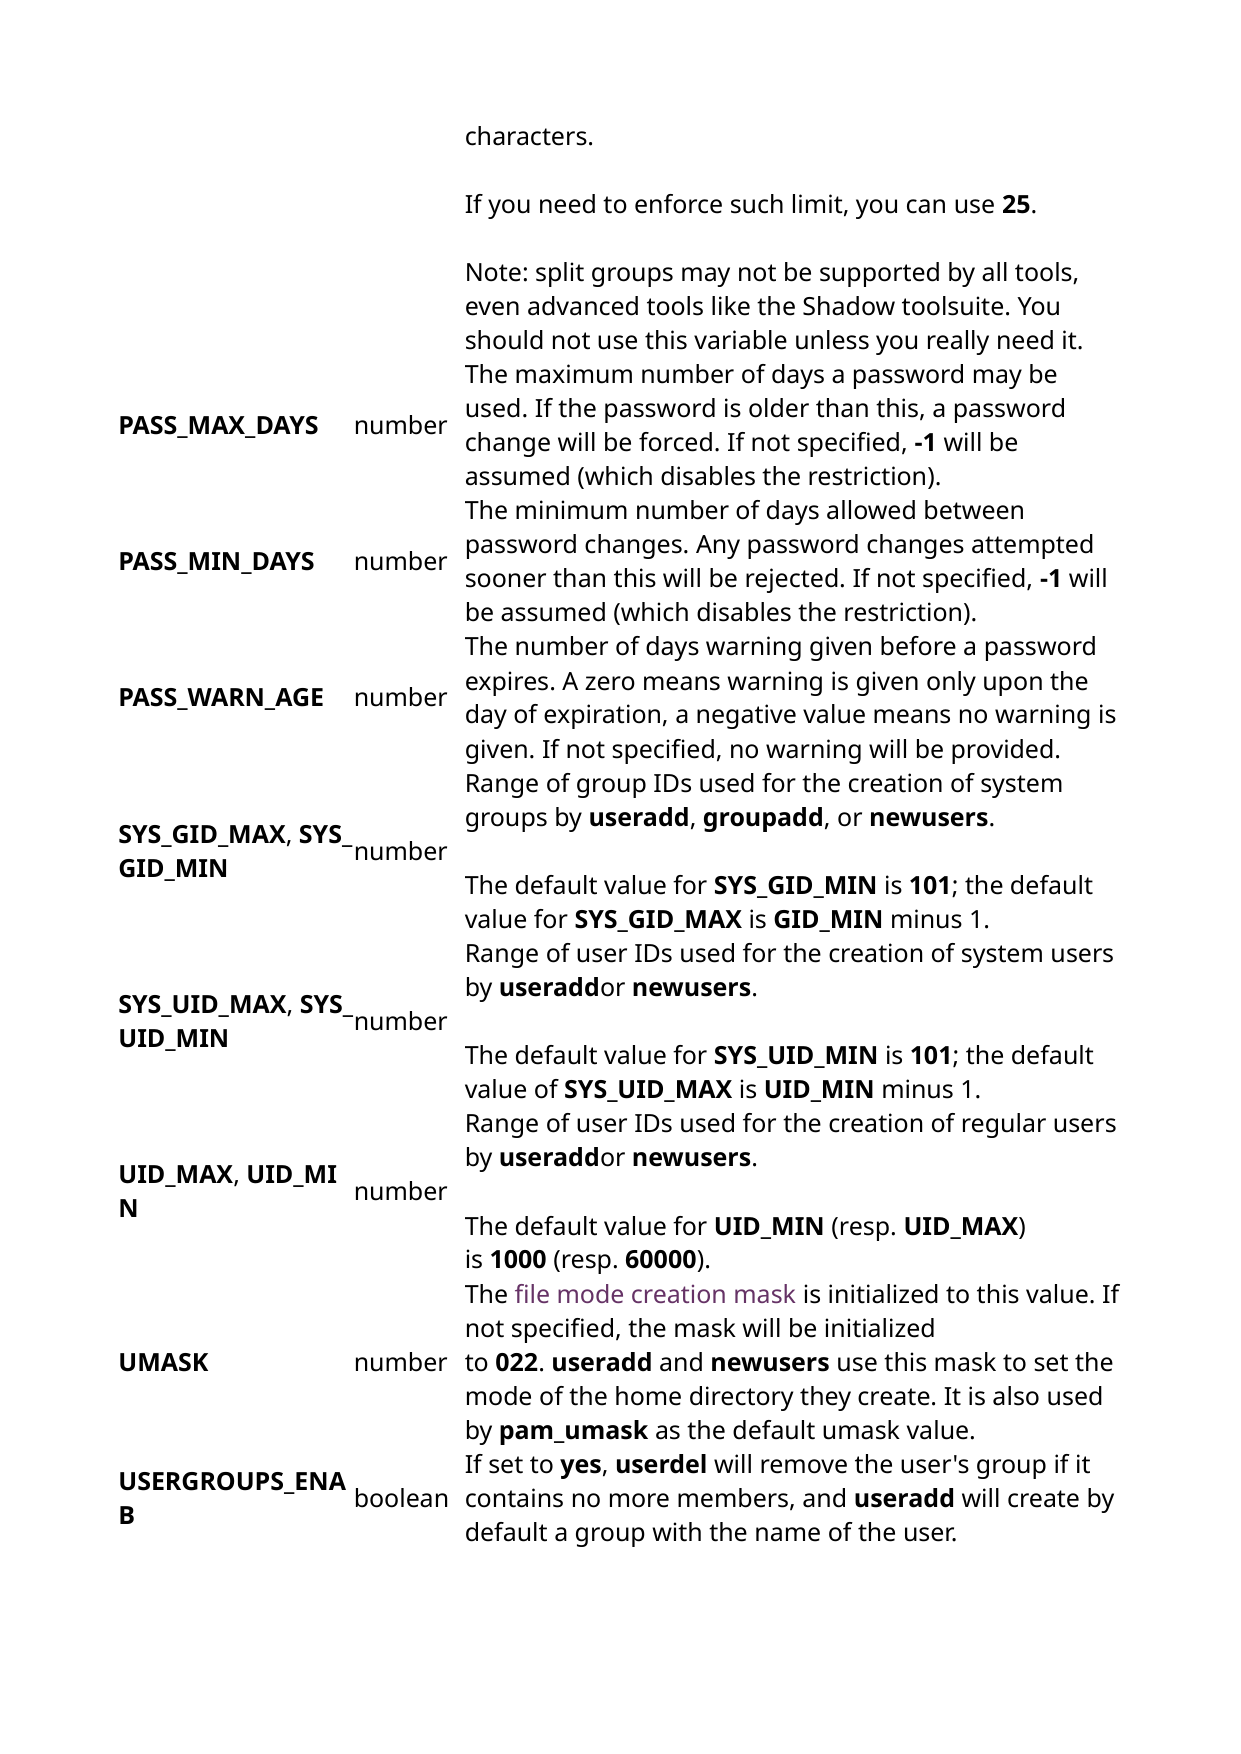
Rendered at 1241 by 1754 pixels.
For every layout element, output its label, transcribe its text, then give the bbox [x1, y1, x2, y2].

table_cell The maximum number of days a password may be used. If the password is older than this, a password change will be forced. If not specified, -1 will be assumed (which disables the restriction). [465, 357, 1122, 493]
table_cell USERGROUPS_ENAB [118, 1447, 353, 1549]
table_header characters. If you need to enforce such limit, you can use 25. Note: split groups may not be supported by all tools, even advanced tools like the Shadow toolsuite. You should not use this variable unless you really need it. [465, 118, 1122, 357]
table_cell The file mode creation mask is initialized to this value. If not specified, the mask will be initialized to 022. useradd and newusers use this mask to set the mode of the home directory they create. It is also used by pam_umask as the default umask value. [465, 1276, 1122, 1447]
table_cell PASS_MIN_DAYS [118, 493, 353, 629]
table_cell number [354, 357, 464, 493]
table_cell boolean [354, 1447, 464, 1549]
table_cell If set to yes, userdel will remove the user's group if it contains no more members, and useradd will create by default a group with the name of the user. [465, 1447, 1122, 1549]
table_header [354, 118, 464, 357]
table_cell number [354, 629, 464, 765]
table_cell number [354, 1106, 464, 1276]
table_cell SYS_GID_MAX, SYS_GID_MIN [118, 765, 353, 936]
table_cell SYS_UID_MAX, SYS_UID_MIN [118, 936, 353, 1106]
table_cell The number of days warning given before a password expires. A zero means warning is given only upon the day of expiration, a negative value means no warning is given. If not specified, no warning will be provided. [465, 629, 1122, 765]
table_cell UID_MAX, UID_MIN [118, 1106, 353, 1276]
table_cell Range of group IDs used for the creation of system groups by useradd, groupadd, or newusers. The default value for SYS_GID_MIN is 101; the default value for SYS_GID_MAX is GID_MIN minus 1. [465, 765, 1122, 936]
table_cell PASS_WARN_AGE [118, 629, 353, 765]
table_cell PASS_MAX_DAYS [118, 357, 353, 493]
table_cell Range of user IDs used for the creation of regular users by useraddor newusers. The default value for UID_MIN (resp. UID_MAX) is 1000 (resp. 60000). [465, 1106, 1122, 1276]
table_cell Range of user IDs used for the creation of system users by useraddor newusers. The default value for SYS_UID_MIN is 101; the default value of SYS_UID_MAX is UID_MIN minus 1. [465, 936, 1122, 1106]
table_cell UMASK [118, 1276, 353, 1447]
table_cell number [354, 765, 464, 936]
table_cell number [354, 936, 464, 1106]
table_header [118, 118, 353, 357]
table_cell number [354, 493, 464, 629]
table_cell number [354, 1276, 464, 1447]
table_cell The minimum number of days allowed between password changes. Any password changes attempted sooner than this will be rejected. If not specified, -1 will be assumed (which disables the restriction). [465, 493, 1122, 629]
